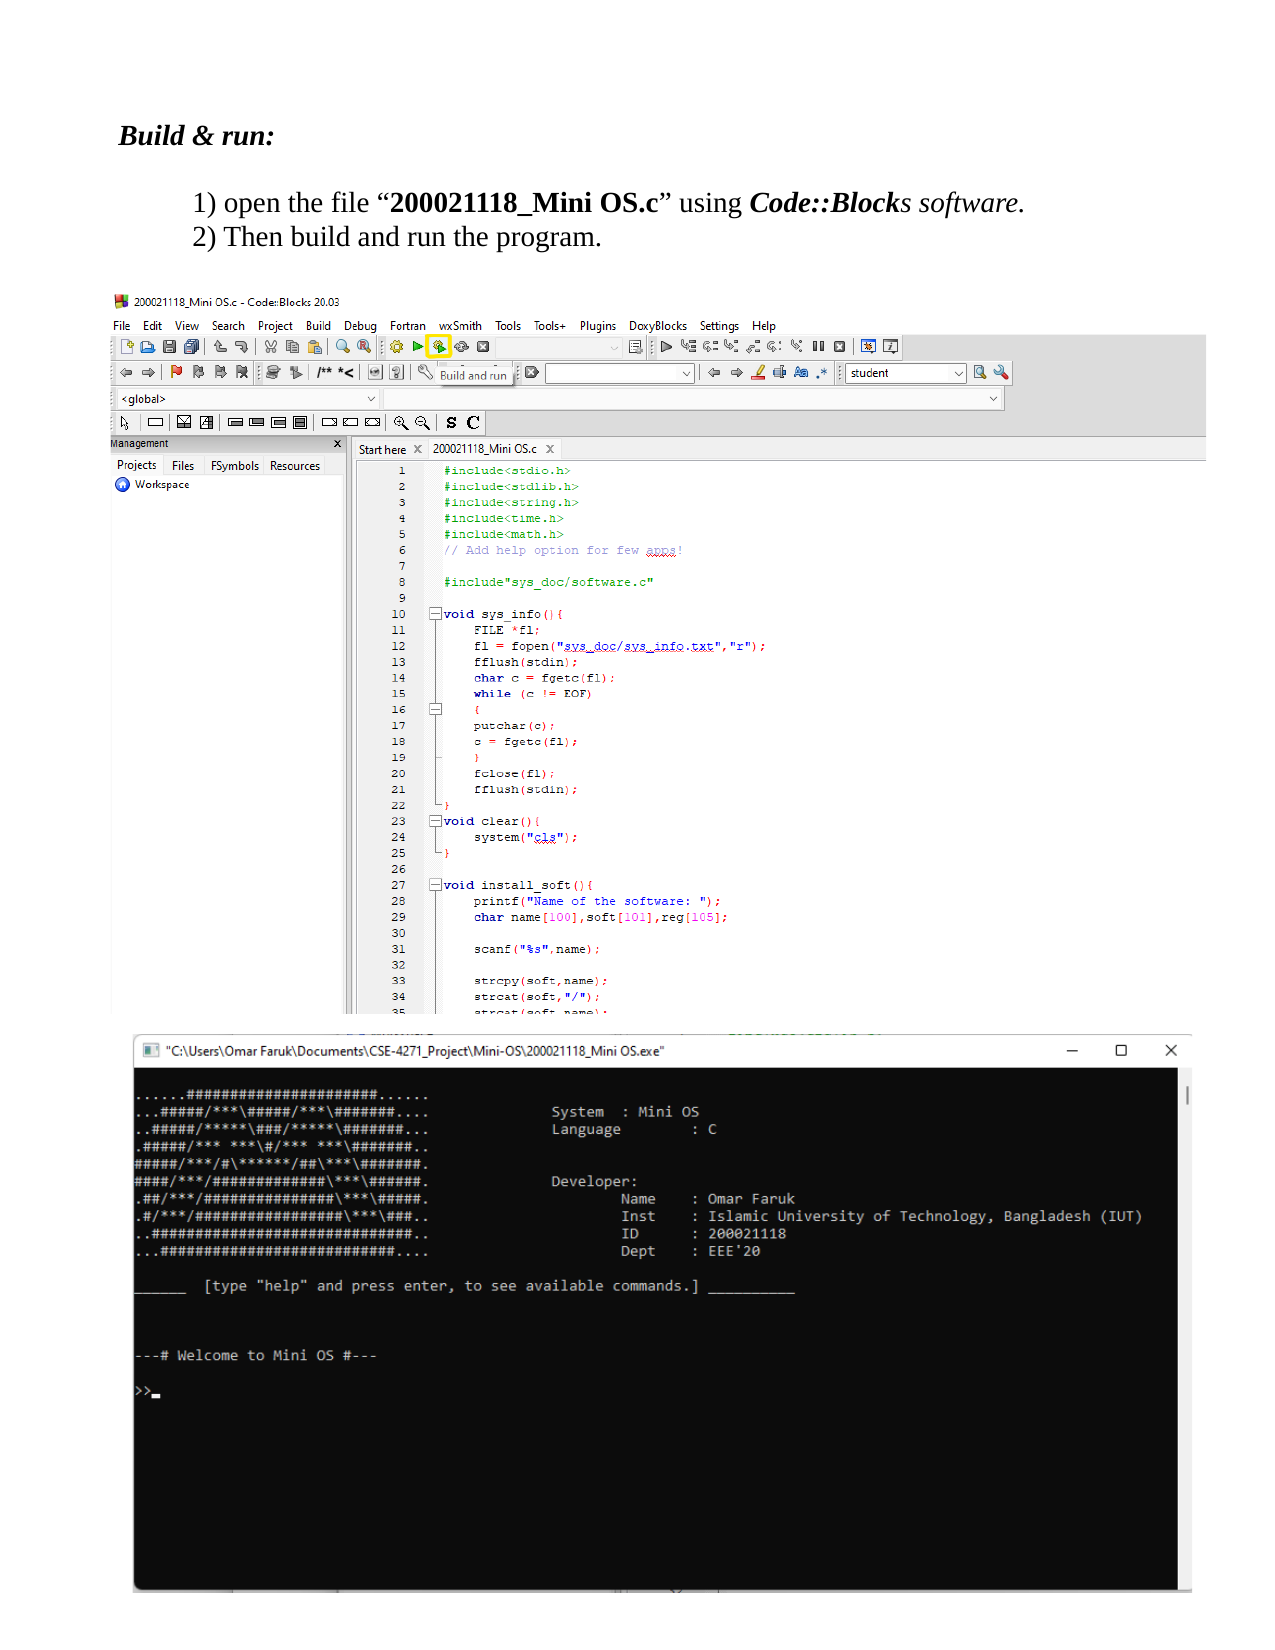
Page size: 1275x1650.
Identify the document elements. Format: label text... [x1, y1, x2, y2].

text 1) open the file “200021118_Mini OS.c” using Code::Blocks software. 2) Then build and run the program. [118, 185, 1157, 286]
text Build & run: [118, 118, 1157, 152]
picture [110, 289, 1207, 1014]
picture [132, 1034, 1193, 1593]
